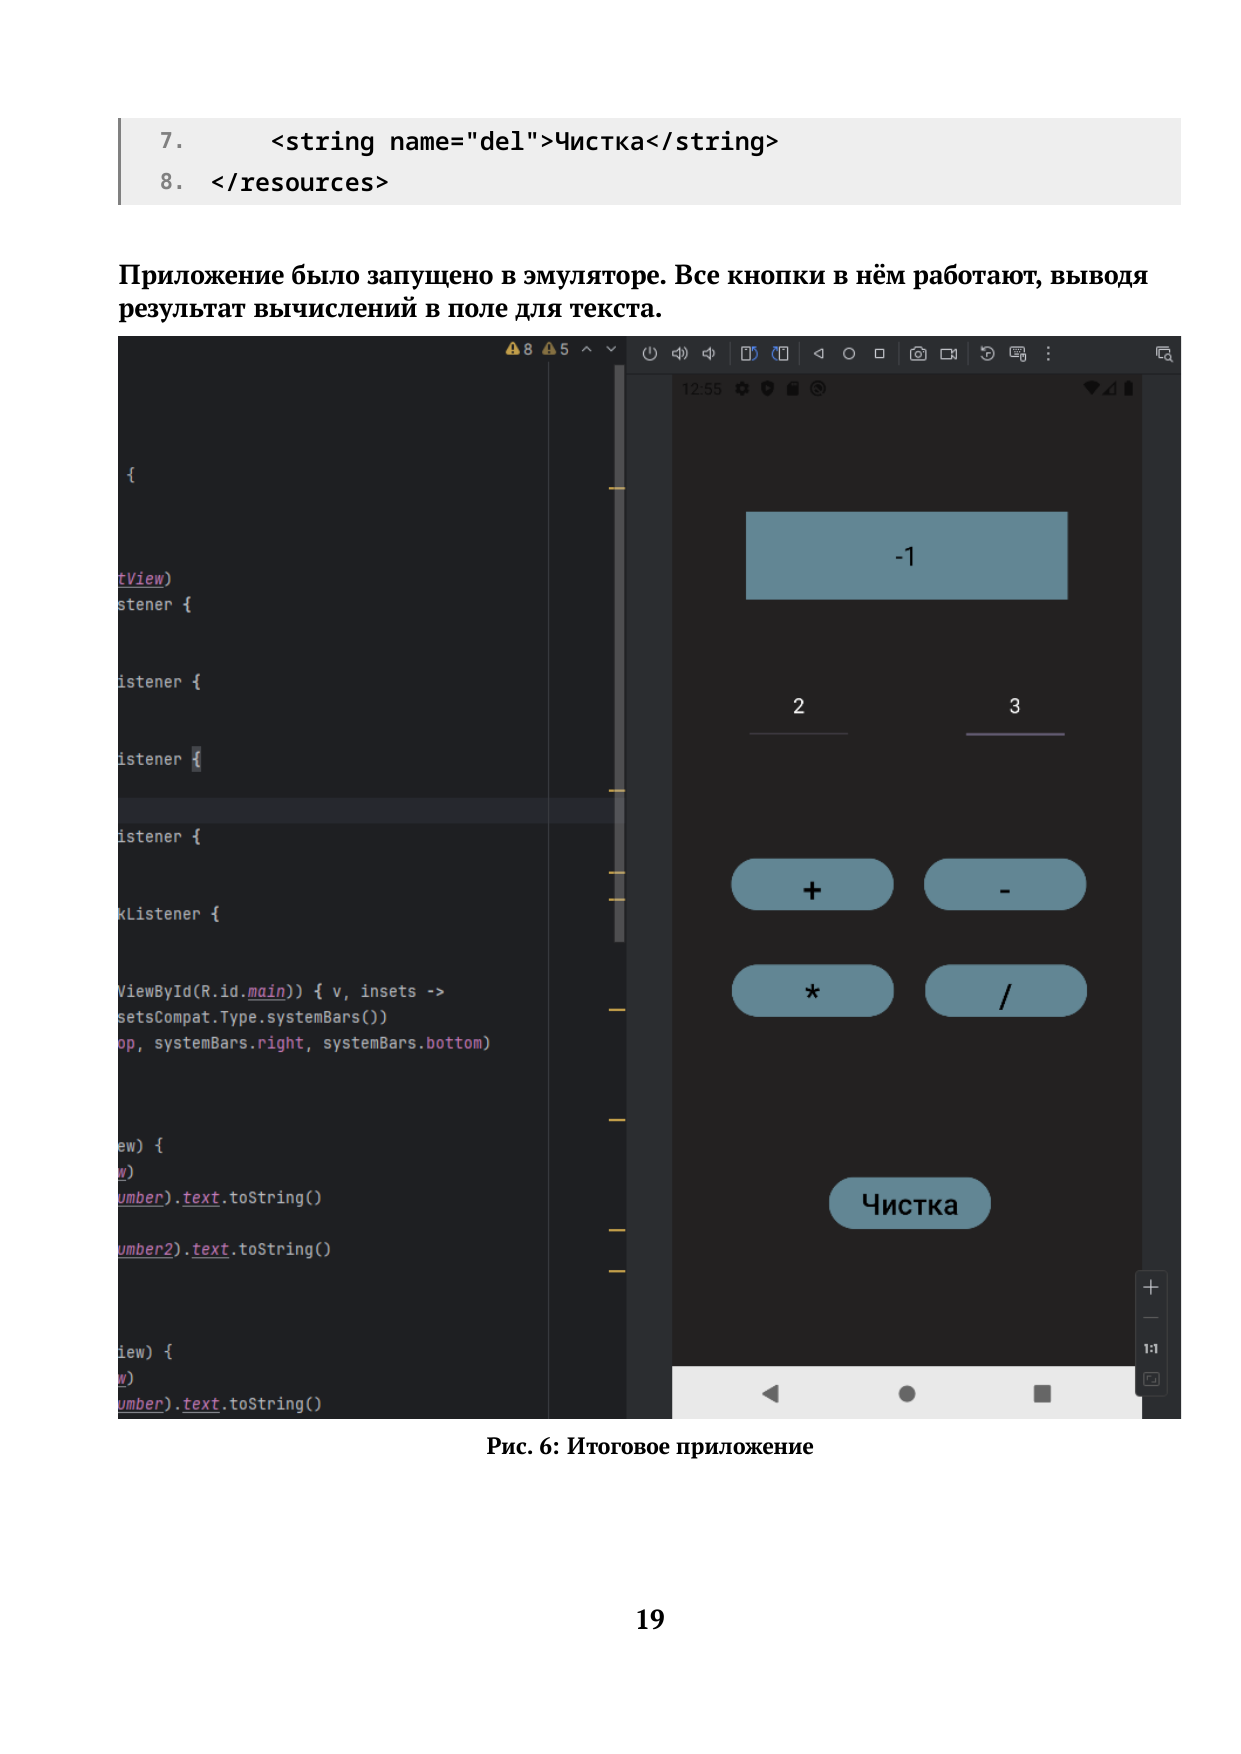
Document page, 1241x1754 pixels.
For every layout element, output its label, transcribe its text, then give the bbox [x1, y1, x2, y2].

text Рис. 6: Итоговое приложение [118, 1419, 1181, 1459]
list <string name="del">Чистка</string> [121, 118, 1181, 158]
list </resources> [121, 159, 1181, 205]
picture [118, 336, 1182, 1419]
text Приложение было запущено в эмуляторе. Все кнопки в нём работают, выводя результат вычислений в поле для текста. [118, 257, 1181, 324]
